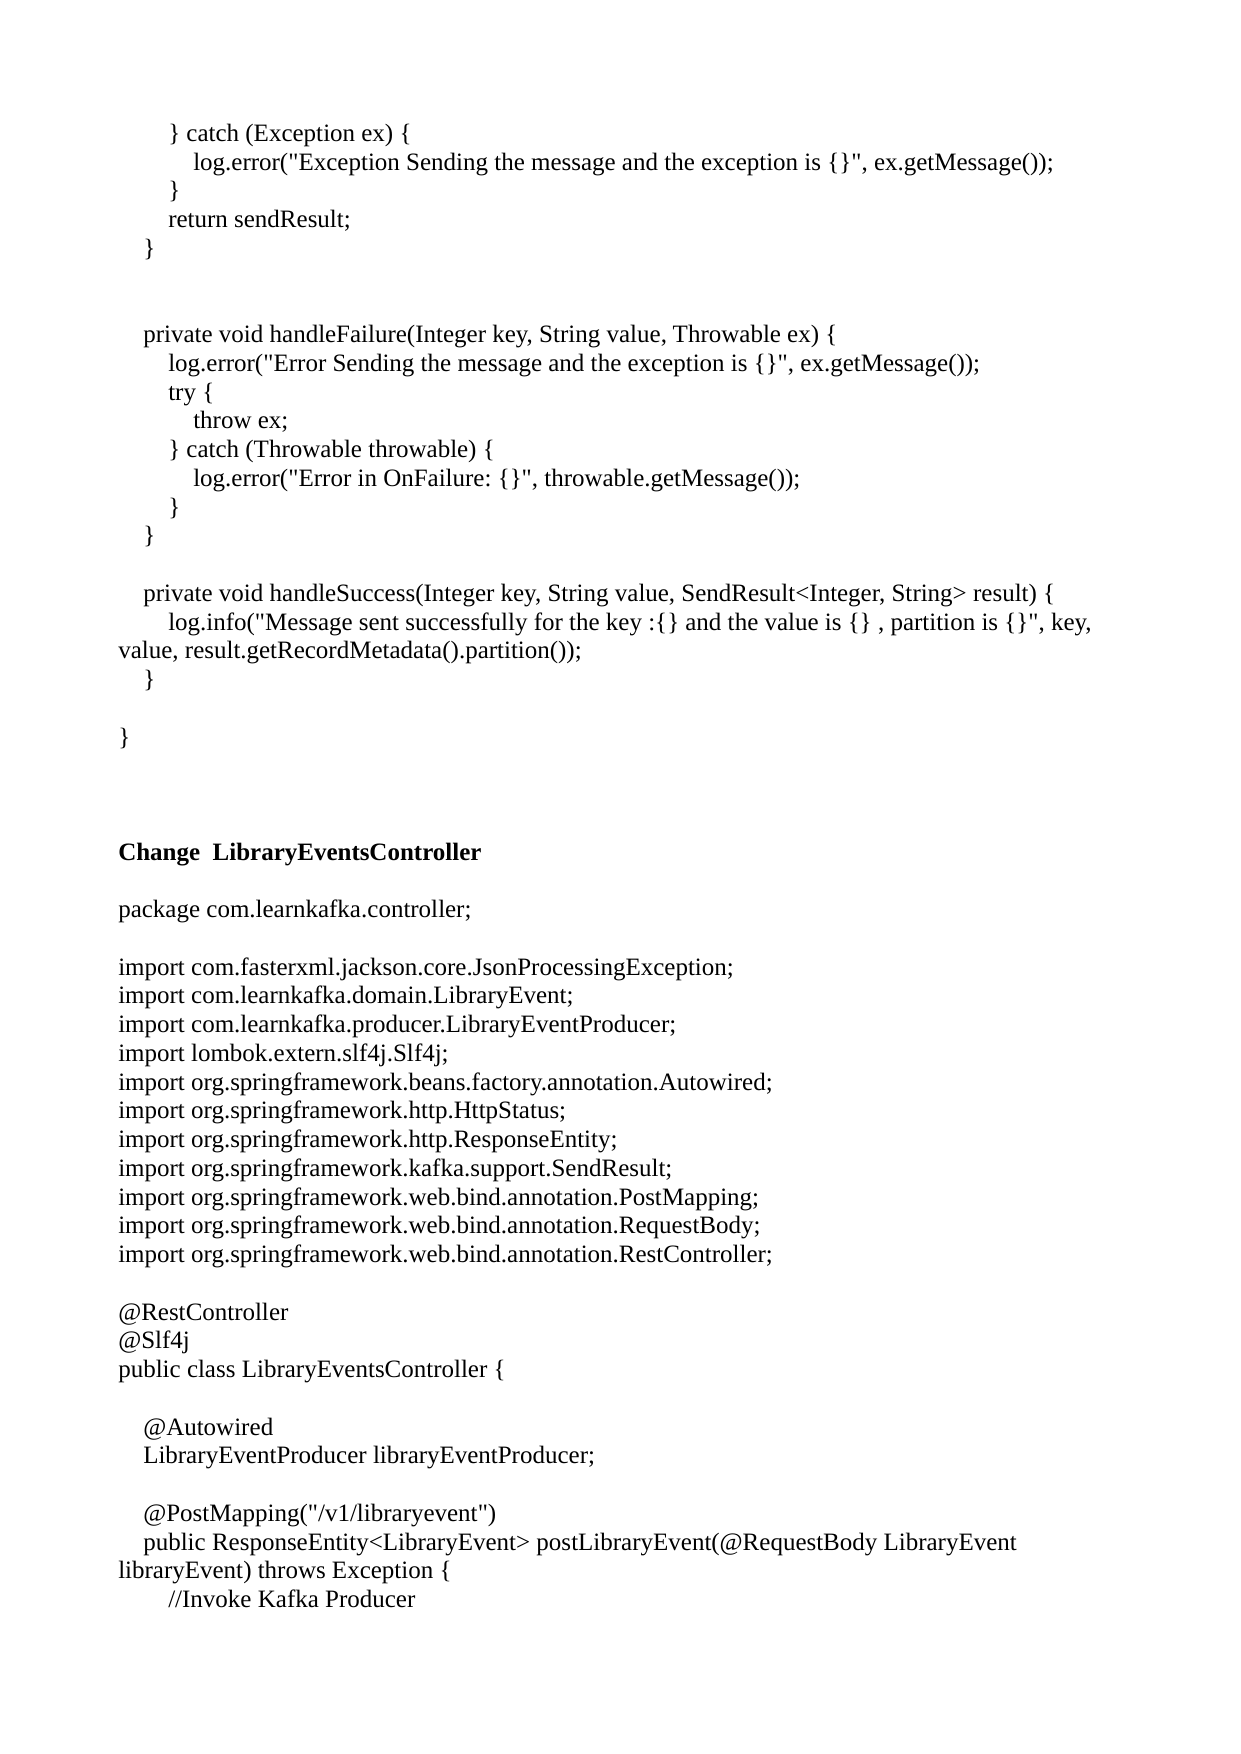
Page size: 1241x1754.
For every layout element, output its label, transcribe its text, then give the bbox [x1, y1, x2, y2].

text Change LibraryEventsController [118, 837, 1122, 866]
text } catch (Exception ex) { log.error("Exception Sending the message and the exception is {}", ex.getMessage()); } return sendResult; } private void handleFailure(Integer key, String value, Throwable ex) { log.error("Error Sending the message and the exception is {}", ex.getMessage()); try { throw ex; } catch (Throwable throwable) { log.error("Error in OnFailure: {}", throwable.getMessage()); } } private void handleSuccess(Integer key, String value, SendResult<Integer, String> result) { log.info("Message sent successfully for the key :{} and the value is {} , partition is {}", key, value, result.getRecordMetadata().partition()); } } [118, 118, 1122, 779]
text package com.learnkafka.controller; import com.fasterxml.jackson.core.JsonProcessingException; import com.learnkafka.domain.LibraryEvent; import com.learnkafka.producer.LibraryEventProducer; import lombok.extern.slf4j.Slf4j; import org.springframework.beans.factory.annotation.Autowired; import org.springframework.http.HttpStatus; import org.springframework.http.ResponseEntity; import org.springframework.kafka.support.SendResult; import org.springframework.web.bind.annotation.PostMapping; import org.springframework.web.bind.annotation.RequestBody; import org.springframework.web.bind.annotation.RestController; @RestController @Slf4j public class LibraryEventsController { @Autowired LibraryEventProducer libraryEventProducer; @PostMapping("/v1/libraryevent") public ResponseEntity<LibraryEvent> postLibraryEvent(@RequestBody LibraryEvent libraryEvent) throws Exception { //Invoke Kafka Producer [118, 894, 1122, 1613]
